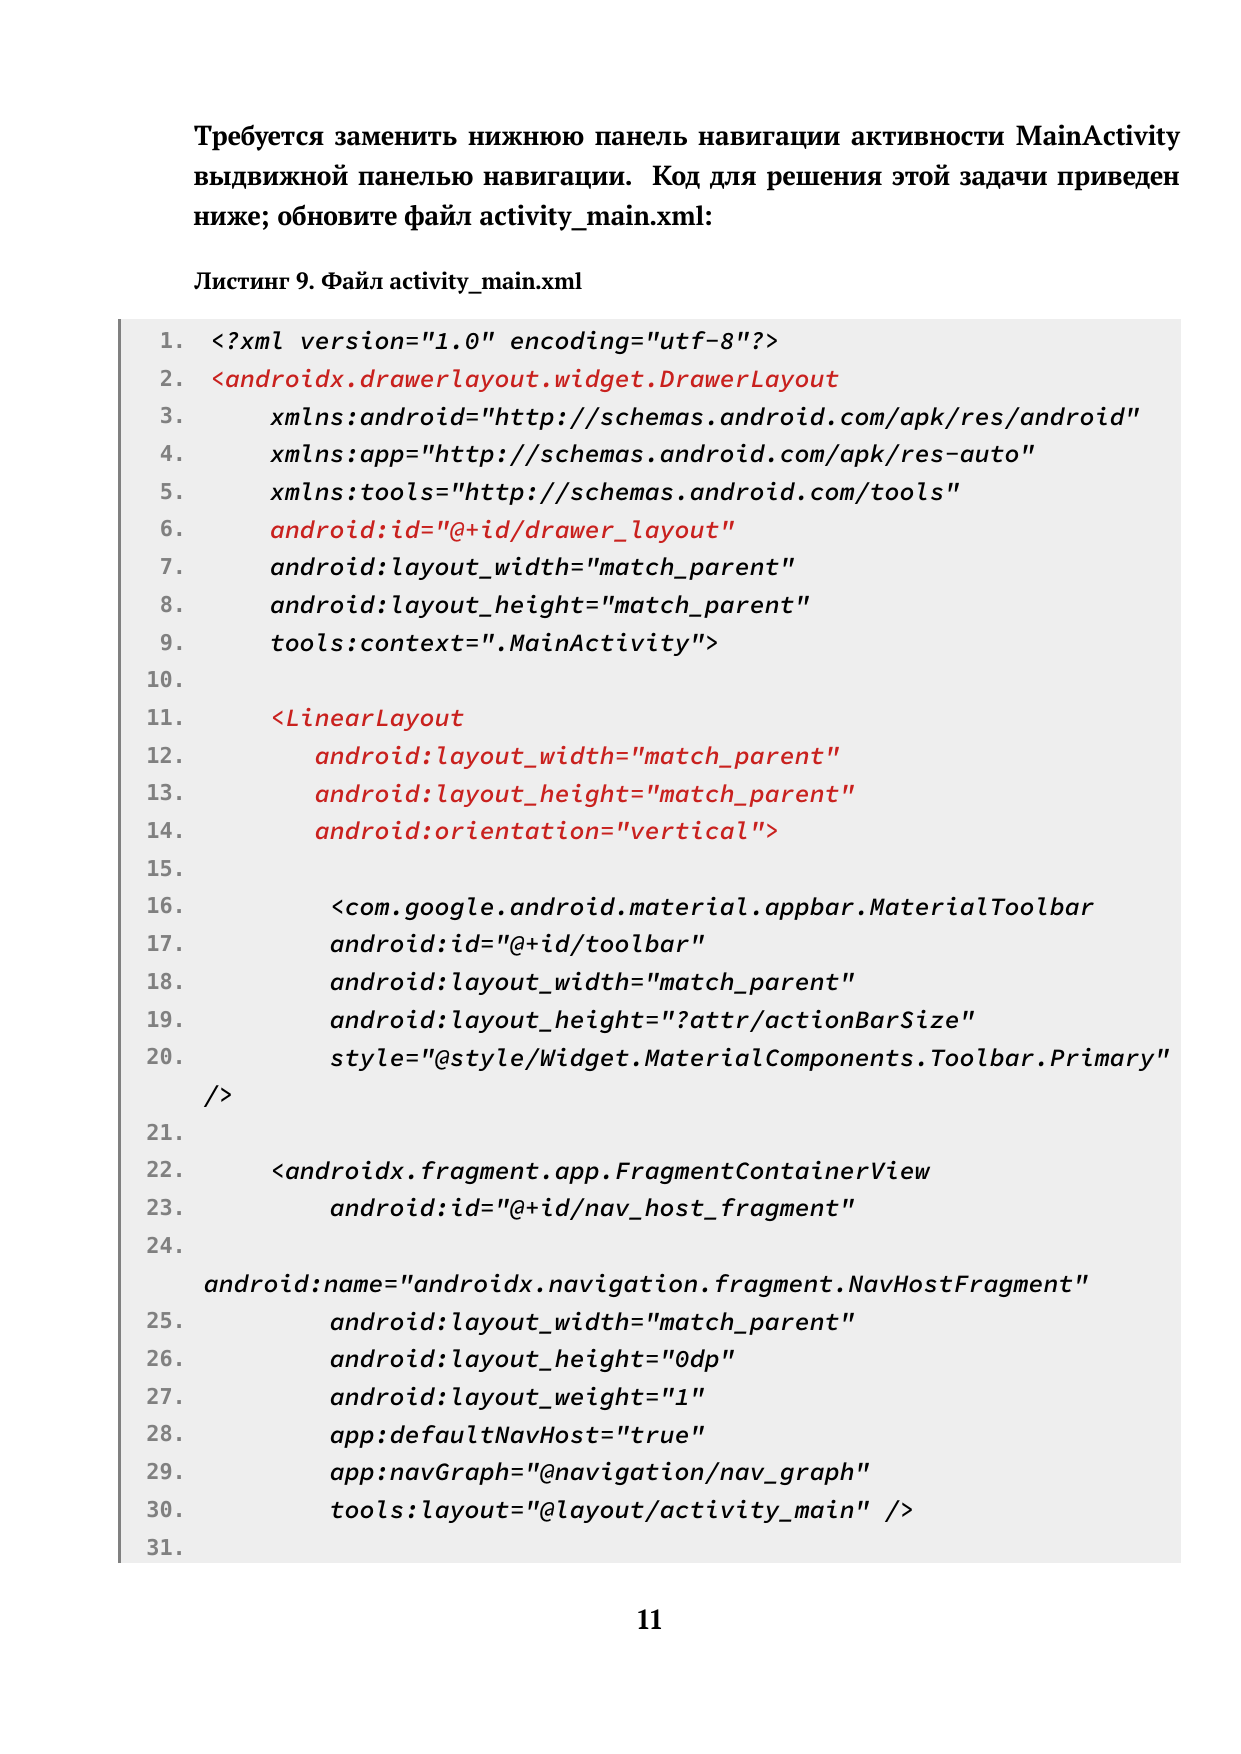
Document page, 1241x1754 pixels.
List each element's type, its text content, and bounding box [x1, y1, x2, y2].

list Требуется заменить нижнюю панель навигации активности MainActivity выдвижной панелью навигации. Код для решения этой задачи приведен ниже; обновите файл activity_main.xml: [156, 118, 1181, 232]
list android:layout_width="match_parent" [121, 545, 1181, 583]
list android:layout_width="match_parent" [121, 960, 1181, 997]
list <LinearLayout [121, 696, 1181, 733]
list android:id="@+id/nav_host_fragment" [121, 1186, 1181, 1224]
list <com.google.android.material.appbar.MaterialToolbar [121, 885, 1181, 922]
list android:layout_width="match_parent" [121, 1299, 1181, 1337]
list android:layout_height="0dp" [121, 1337, 1181, 1374]
list xmlns:android="http://schemas.android.com/apk/res/android" [121, 394, 1181, 432]
list tools:layout="@layout/activity_main" /> [121, 1488, 1181, 1525]
list <androidx.fragment.app.FragmentContainerView [121, 1149, 1181, 1186]
list android:name="androidx.navigation.fragment.NavHostFragment" [121, 1224, 1181, 1299]
list <?xml version="1.0" encoding="utf-8"?> [121, 319, 1181, 356]
list style="@style/Widget.MaterialComponents.Toolbar.Primary" /> [121, 1036, 1181, 1111]
list app:defaultNavHost="true" [121, 1413, 1181, 1450]
list android:id="@+id/drawer_layout" [121, 508, 1181, 545]
list android:id="@+id/toolbar" [121, 922, 1181, 960]
list android:layout_height="match_parent" [121, 583, 1181, 620]
list <androidx.drawerlayout.widget.DrawerLayout [121, 357, 1181, 394]
list android:layout_height="?attr/actionBarSize" [121, 998, 1181, 1035]
list app:navGraph="@navigation/nav_graph" [121, 1450, 1181, 1488]
list xmlns:app="http://schemas.android.com/apk/res-auto" [121, 432, 1181, 469]
list android:layout_width="match_parent" [121, 734, 1181, 771]
list xmlns:tools="http://schemas.android.com/tools" [121, 470, 1181, 507]
list Листинг 9. Файл activity_main.xml [156, 266, 1181, 295]
list android:layout_height="match_parent" [121, 772, 1181, 809]
list android:layout_weight="1" [121, 1375, 1181, 1412]
list tools:context=".MainActivity"> [121, 621, 1181, 658]
list android:orientation="vertical"> [121, 809, 1181, 847]
